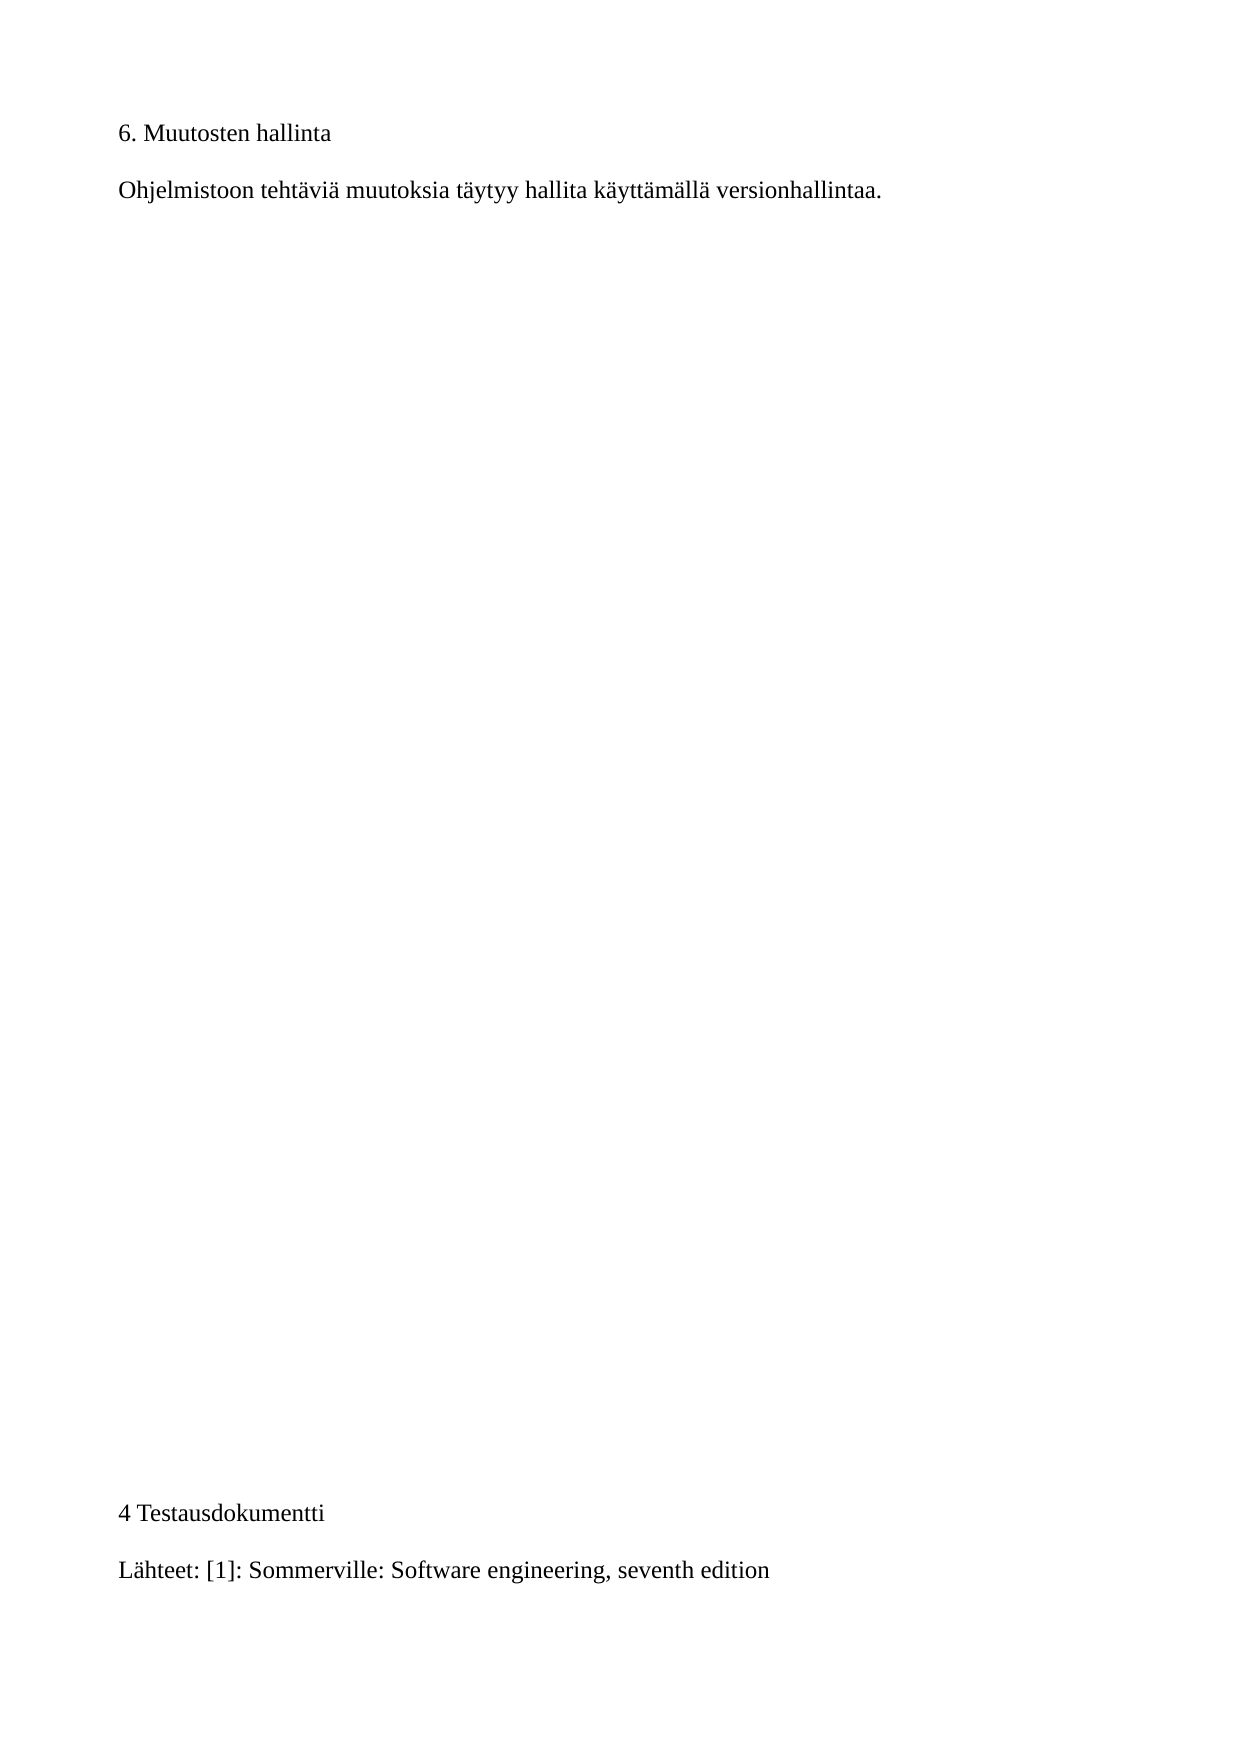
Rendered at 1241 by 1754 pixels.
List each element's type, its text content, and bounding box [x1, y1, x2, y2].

text 6. Muutosten hallinta [118, 118, 1122, 147]
text Ohjelmistoon tehtäviä muutoksia täytyy hallita käyttämällä versionhallintaa. [118, 176, 1122, 204]
text Lähteet: [1]: Sommerville: Software engineering, seventh edition [118, 1556, 1122, 1584]
text 4 Testausdokumentti [118, 1498, 1122, 1527]
